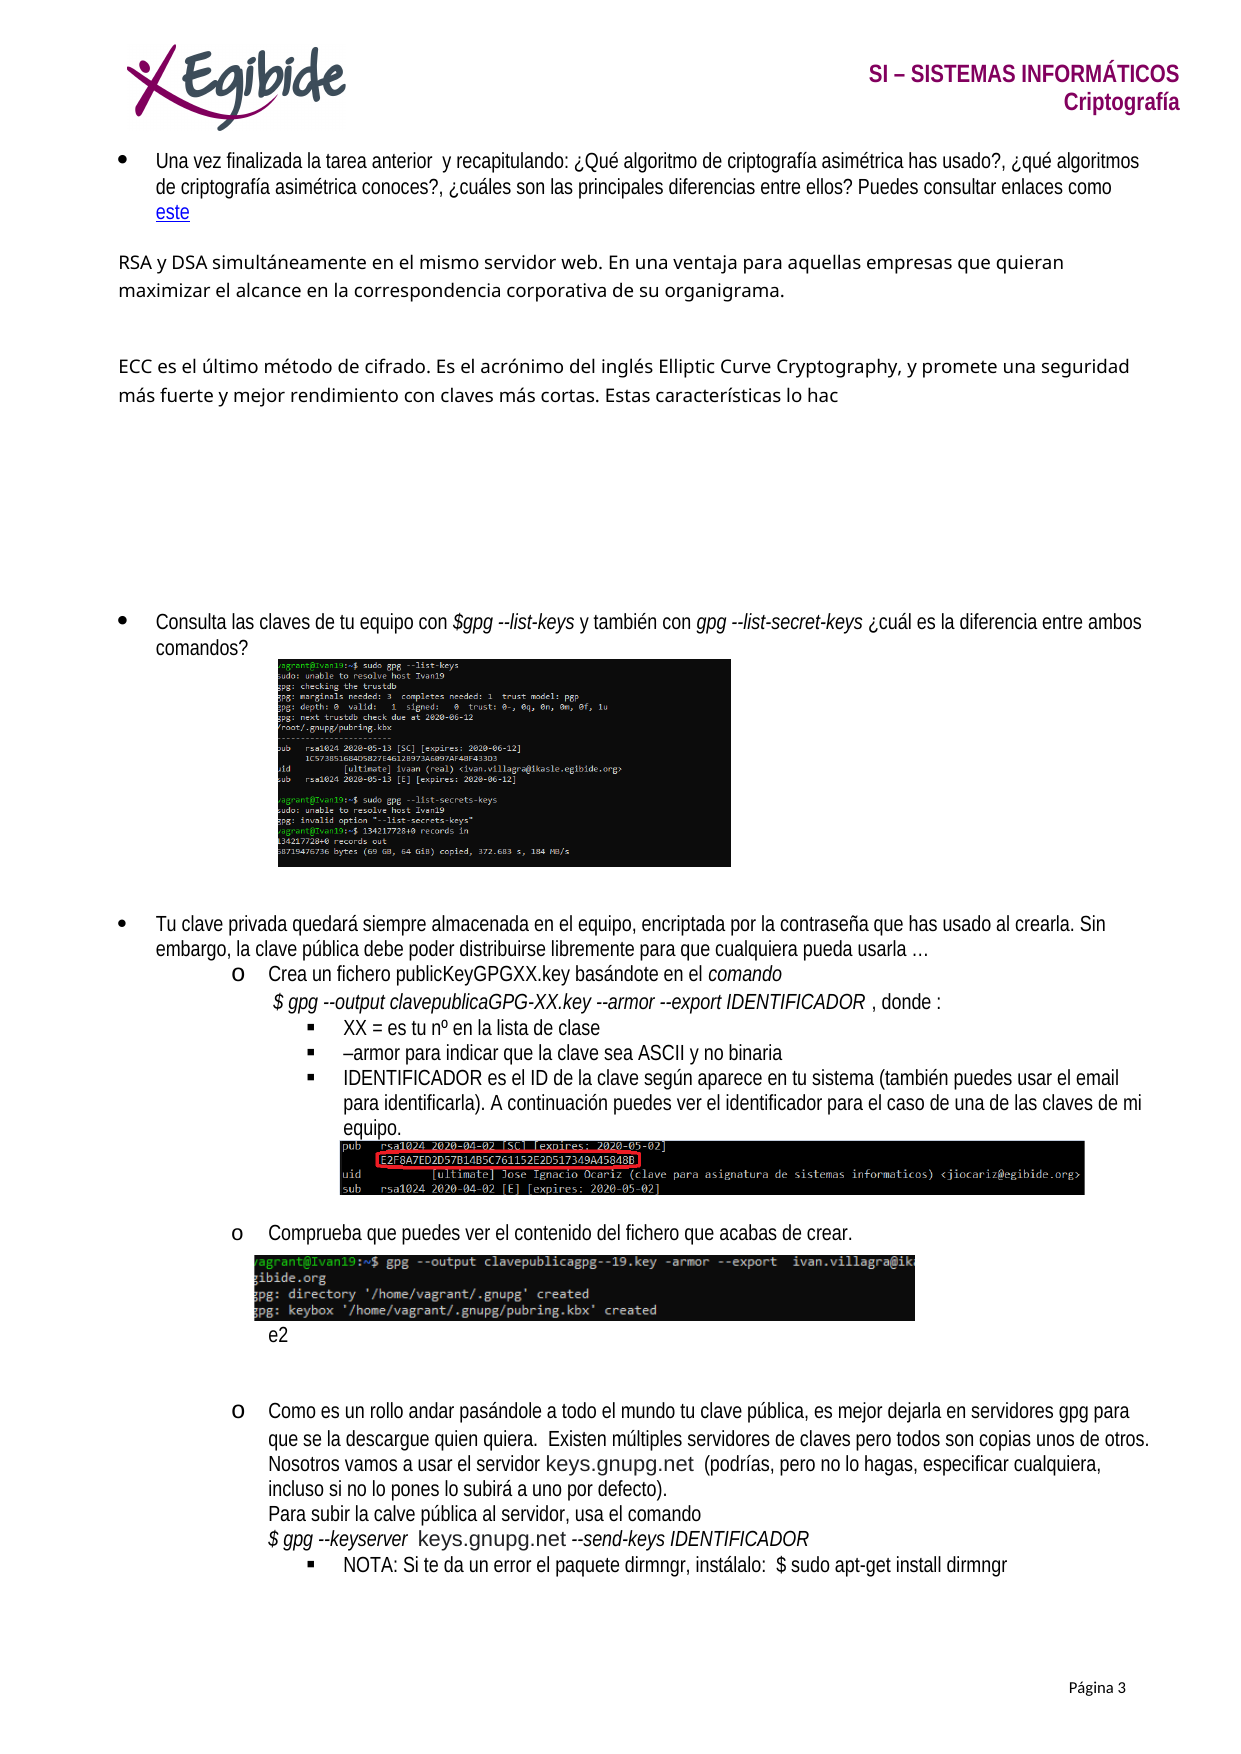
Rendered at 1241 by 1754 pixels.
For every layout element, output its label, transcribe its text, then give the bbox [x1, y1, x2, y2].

list ECC es el último método de cifrado. Es el acrónimo del inglés Elliptic Curve Cryptography, y promete una seguridad más fuerte y mejor rendimiento con claves más cortas. Estas características lo hac [118, 353, 1152, 408]
list Crea un fichero publicKeyGPGXX.key basándote en el comando [231, 961, 1152, 989]
picture [127, 44, 346, 131]
list Tu clave privada quedará siempre almacenada en el equipo, encriptada por la contraseña que has usado al crearla. Sin embargo, la clave pública debe poder distribuirse libremente para que cualquiera pueda usarla … [118, 911, 1152, 961]
list $ gpg --keyserver keys.gnupg.net --send-keys IDENTIFICADOR [268, 1526, 1152, 1551]
list XX = es tu nº en la lista de clase [306, 1014, 1152, 1039]
list Como es un rollo andar pasándole a todo el mundo tu clave pública, es mejor dejarla en servidores gpg para que se la descargue quien quiera. Existen múltiples servidores de claves pero todos son copias unos de otros. Nosotros vamos a usar el servidor keys.gnupg.net (podrías, pero no lo hagas, especificar cualquiera, incluso si no lo pones lo subirá a uno por defecto). [231, 1397, 1152, 1501]
list NOTA: Si te da un error el paquete dirmngr, instálalo: $ sudo apt-get install dirmngr [306, 1551, 1152, 1577]
list Una vez finalizada la tarea anterior y recapitulando: ¿Qué algoritmo de criptografía asimétrica has usado?, ¿qué algoritmos de criptografía asimétrica conoces?, ¿cuáles son las principales diferencias entre ellos? Puedes consultar enlaces como este [118, 148, 1152, 224]
list IDENTIFICADOR es el ID de la clave según aparece en tu sistema (también puedes usar el email para identificarla). A continuación puedes ver el identificador para el caso de una de las claves de mi equipo. [306, 1065, 1152, 1140]
picture [339, 1140, 1085, 1195]
picture [254, 1255, 915, 1321]
list Consulta las claves de tu equipo con $gpg --list-keys y también con gpg --list-secret-keys ¿cuál es la diferencia entre ambos comandos? [118, 608, 1152, 659]
list e2 [268, 1322, 1152, 1347]
list Comprueba que puedes ver el contenido del fichero que acabas de crear. [231, 1220, 1152, 1247]
list $ gpg --output clavepublicaGPG-XX.key --armor --export IDENTIFICADOR , donde : [268, 989, 1152, 1014]
picture [278, 659, 731, 867]
list –armor para indicar que la clave sea ASCII y no binaria [306, 1039, 1152, 1065]
list RSA y DSA simultáneamente en el mismo servidor web. En una ventaja para aquellas empresas que quieran maximizar el alcance en la correspondencia corporativa de su organigrama. [118, 249, 1152, 303]
list Para subir la calve pública al servidor, usa el comando [268, 1501, 1152, 1526]
